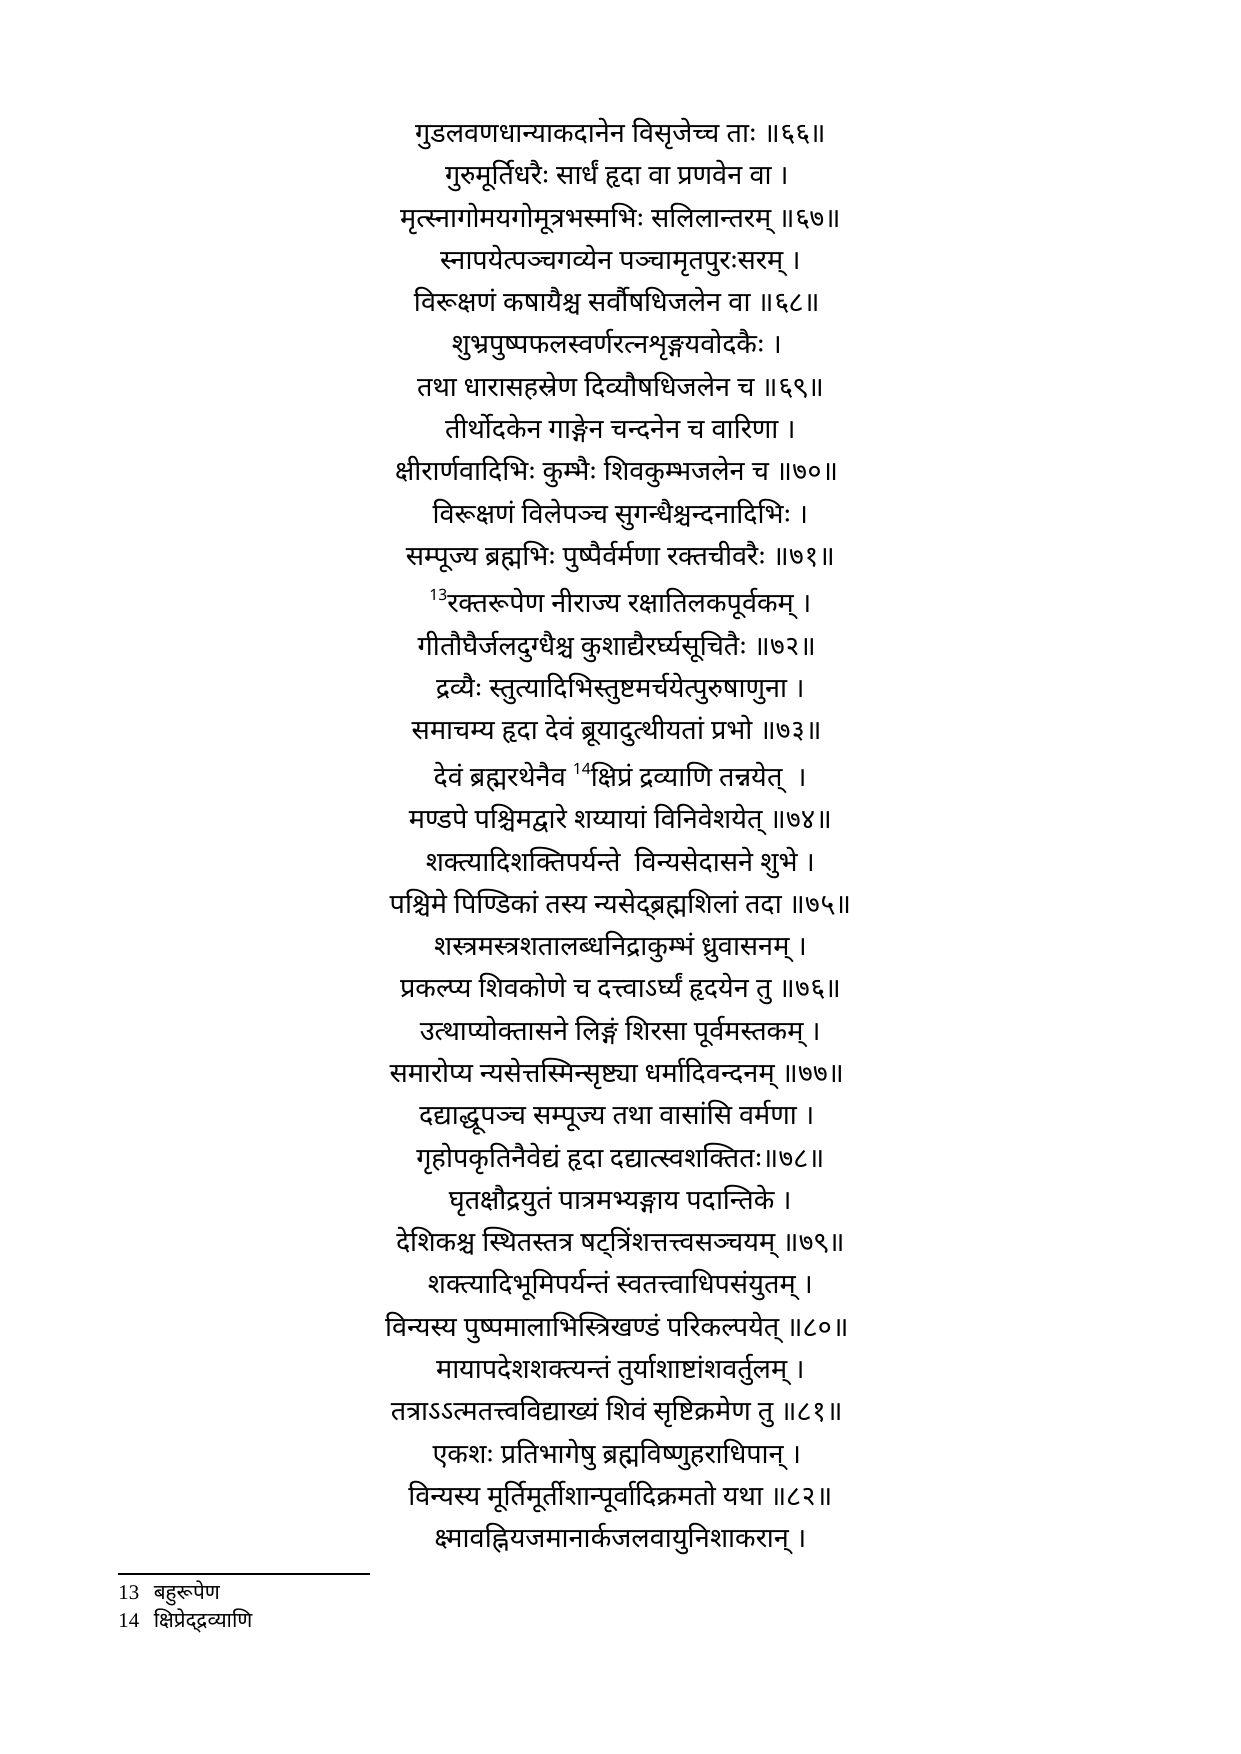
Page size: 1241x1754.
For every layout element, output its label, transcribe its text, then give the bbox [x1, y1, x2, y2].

text बहुरूपेण [118, 1580, 1122, 1608]
text विरूक्षणं कषायैश्च सर्वौषधिजलेन वा ॥६८॥ शुभ्रपुष्पफलस्वर्णरत्नशृङ्गयवोदकैः । तथा धारासहस्रेण दिव्यौषधिजलेन च ॥६९॥ तीर्थोदकेन गाङ्गेन चन्दनेन च वारिणा । क्षीरार्णवादिभिः कुम्भैः शिवकुम्भजलेन च ॥७०॥ विरूक्षणं विलेपञ्च सुगन्धैश्चन्दनादिभिः । सम्पूज्य ब्रह्मभिः पुष्पैर्वर्मणा रक्तचीवरैः ॥७१॥ रक्तरूपेण नीराज्य रक्षातिलकपूर्वकम् । गीतौघैर्जलदुग्धैश्च कुशाद्यैरर्घ्यसूचितैः ॥७२॥ द्रव्यैः स्तुत्यादिभिस्तुष्टमर्चयेत्पुरुषाणुना । समाचम्य हृदा देवं ब्रूयादुत्थीयतां प्रभो ॥७३॥ देवं ब्रह्मरथेनैव क्षिप्रं द्रव्याणि तन्नयेत् । मण्डपे पश्चिमद्वारे शय्यायां विनिवेशयेत् ॥७४॥ शक्त्यादिशक्तिपर्यन्ते विन्यसेदासने शुभे । [118, 287, 1122, 882]
text क्षिप्रेद्द्रव्याणि [118, 1608, 1122, 1636]
text पश्चिमे पिण्डिकां तस्य न्यसेद्ब्रह्मशिलां तदा ॥७५॥ शस्त्रमस्त्रशतालब्धनिद्राकुम्भं ध्रुवासनम् । प्रकल्प्य शिवकोणे च दत्त्वाऽर्घ्यं हृदयेन तु ॥७६॥ उत्थाप्योक्तासने लिङ्गं शिरसा पूर्वमस्तकम् । समारोप्य न्यसेत्तस्मिन्सृष्ट्या धर्मादिवन्दनम् ॥७७॥ दद्याद्धूपञ्च सम्पूज्य तथा वासांसि वर्मणा । गृहोपकृतिनैवेद्यं हृदा दद्यात्स्वशक्तितः॥७८॥ घृतक्षौद्रयुतं पात्रमभ्यङ्गाय पदान्तिके । देशिकश्च स्थितस्तत्र षट्त्रिंशत्तत्त्वसञ्चयम् ॥७९॥ शक्त्यादिभूमिपर्यन्तं स्वतत्त्वाधिपसंयुतम् । विन्यस्य पुष्पमालाभिस्त्रिखण्डं परिकल्पयेत् ॥८०॥ मायापदेशशक्त्यन्तं तुर्याशाष्टांशवर्तुलम् । तत्राऽऽत्मतत्त्वविद्याख्यं शिवं सृष्टिक्रमेण तु ॥८१॥ एकशः प्रतिभागेषु ब्रह्मविष्णुहराधिपान् । विन्यस्य मूर्तिमूर्तीशान्पूर्वादिक्रमतो यथा ॥८२॥ क्ष्मावह्नियजमानार्कजलवायुनिशाकरान् । [118, 889, 1122, 1559]
text गुडलवणधान्याकदानेन विसृजेच्च ताः ॥६६॥ गुरुमूर्तिधरैः सार्धं हृदा वा प्रणवेन वा । मृत्स्नागोमयगोमूत्रभस्मभिः सलिलान्तरम् ॥६७॥ स्नापयेत्पञ्चगव्येन पञ्चामृतपुरःसरम् । [118, 118, 1122, 280]
